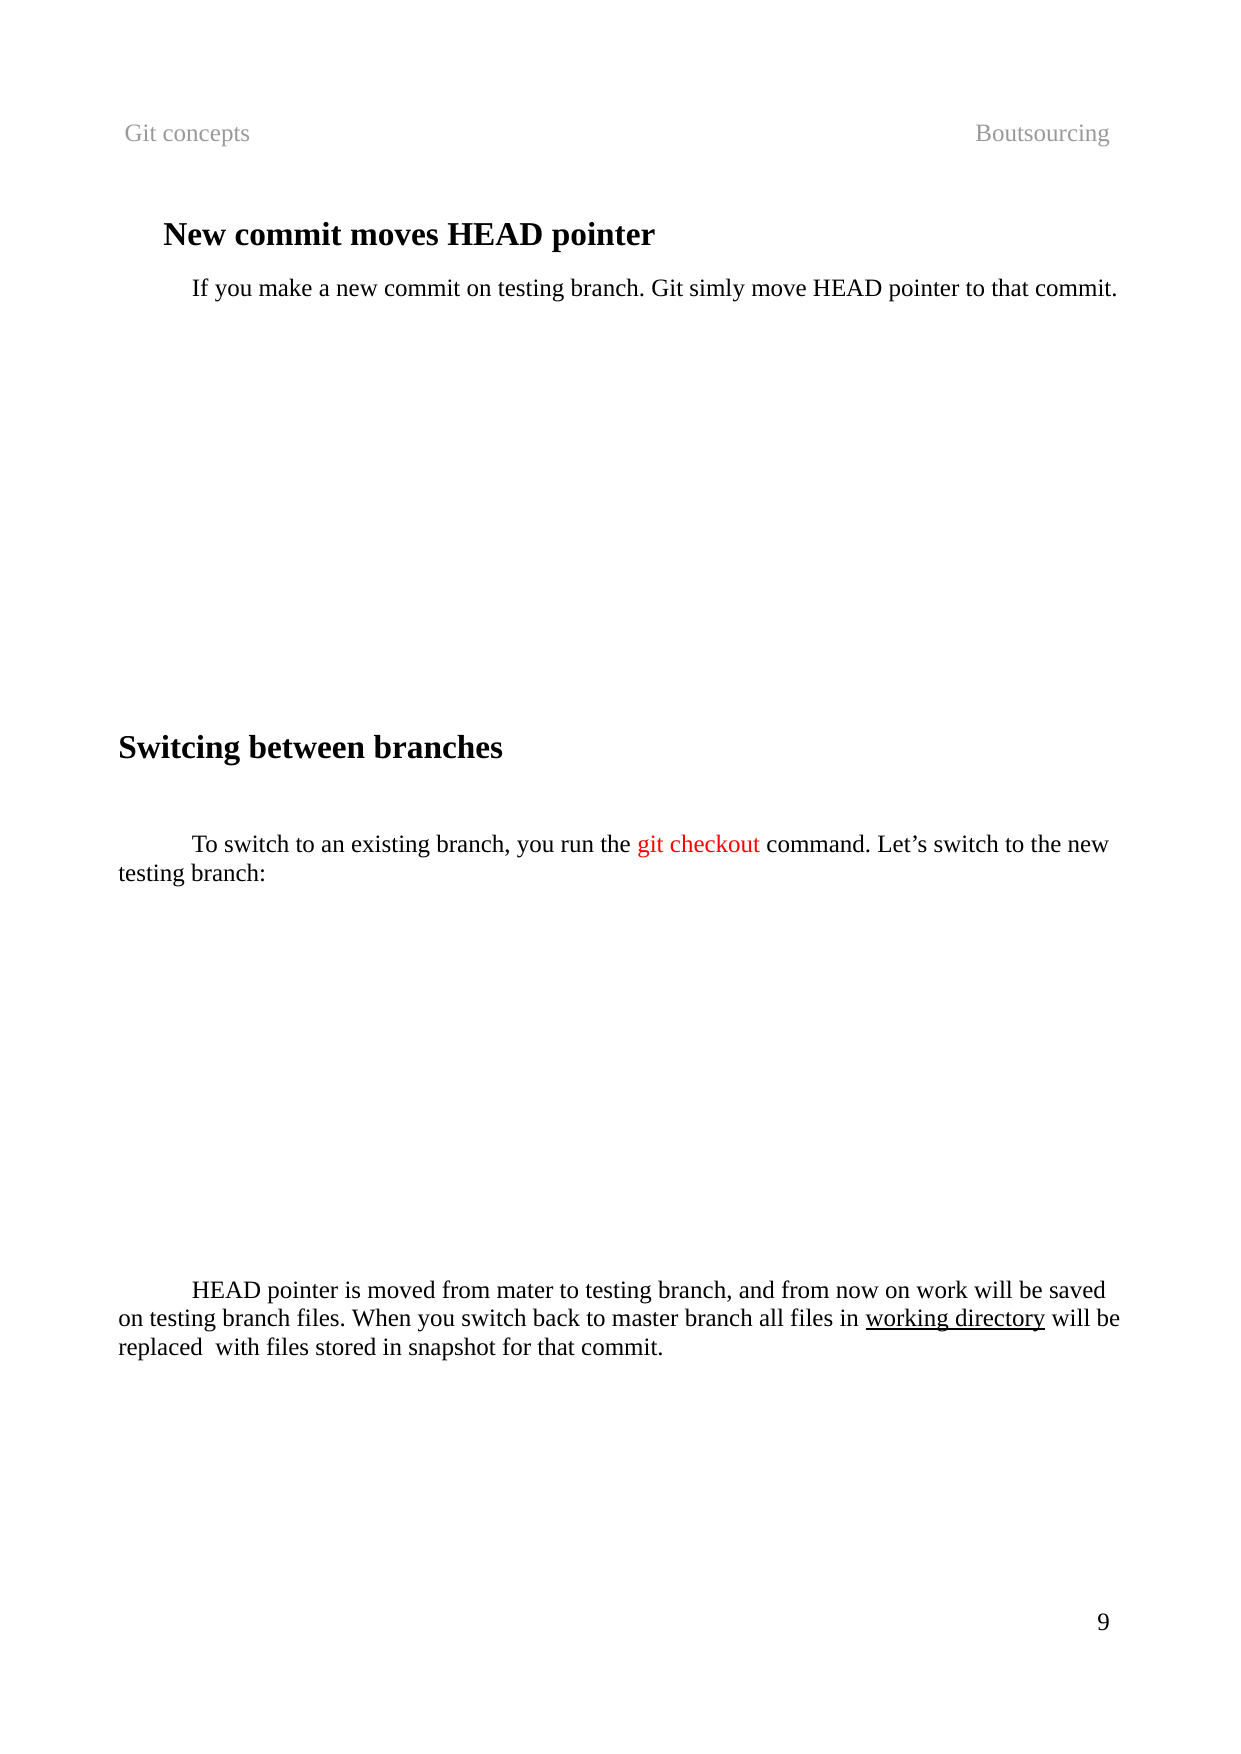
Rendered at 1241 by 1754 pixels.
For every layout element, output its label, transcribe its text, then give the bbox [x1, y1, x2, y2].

text If you make a new commit on testing branch. Git simly move HEAD pointer to that commit. [118, 266, 1122, 304]
text To switch to an existing branch, you run the git checkout command. Let’s switch to the new testing branch: [118, 829, 1122, 887]
subtitle New commit moves HEAD pointer [118, 176, 1122, 253]
subtitle Switcing between branches [118, 727, 1122, 766]
text HEAD pointer is moved from mater to testing branch, and from now on work will be saved on testing branch files. When you switch back to master branch all files in working directory will be replaced with files stored in snapshot for that commit. [118, 1275, 1122, 1361]
